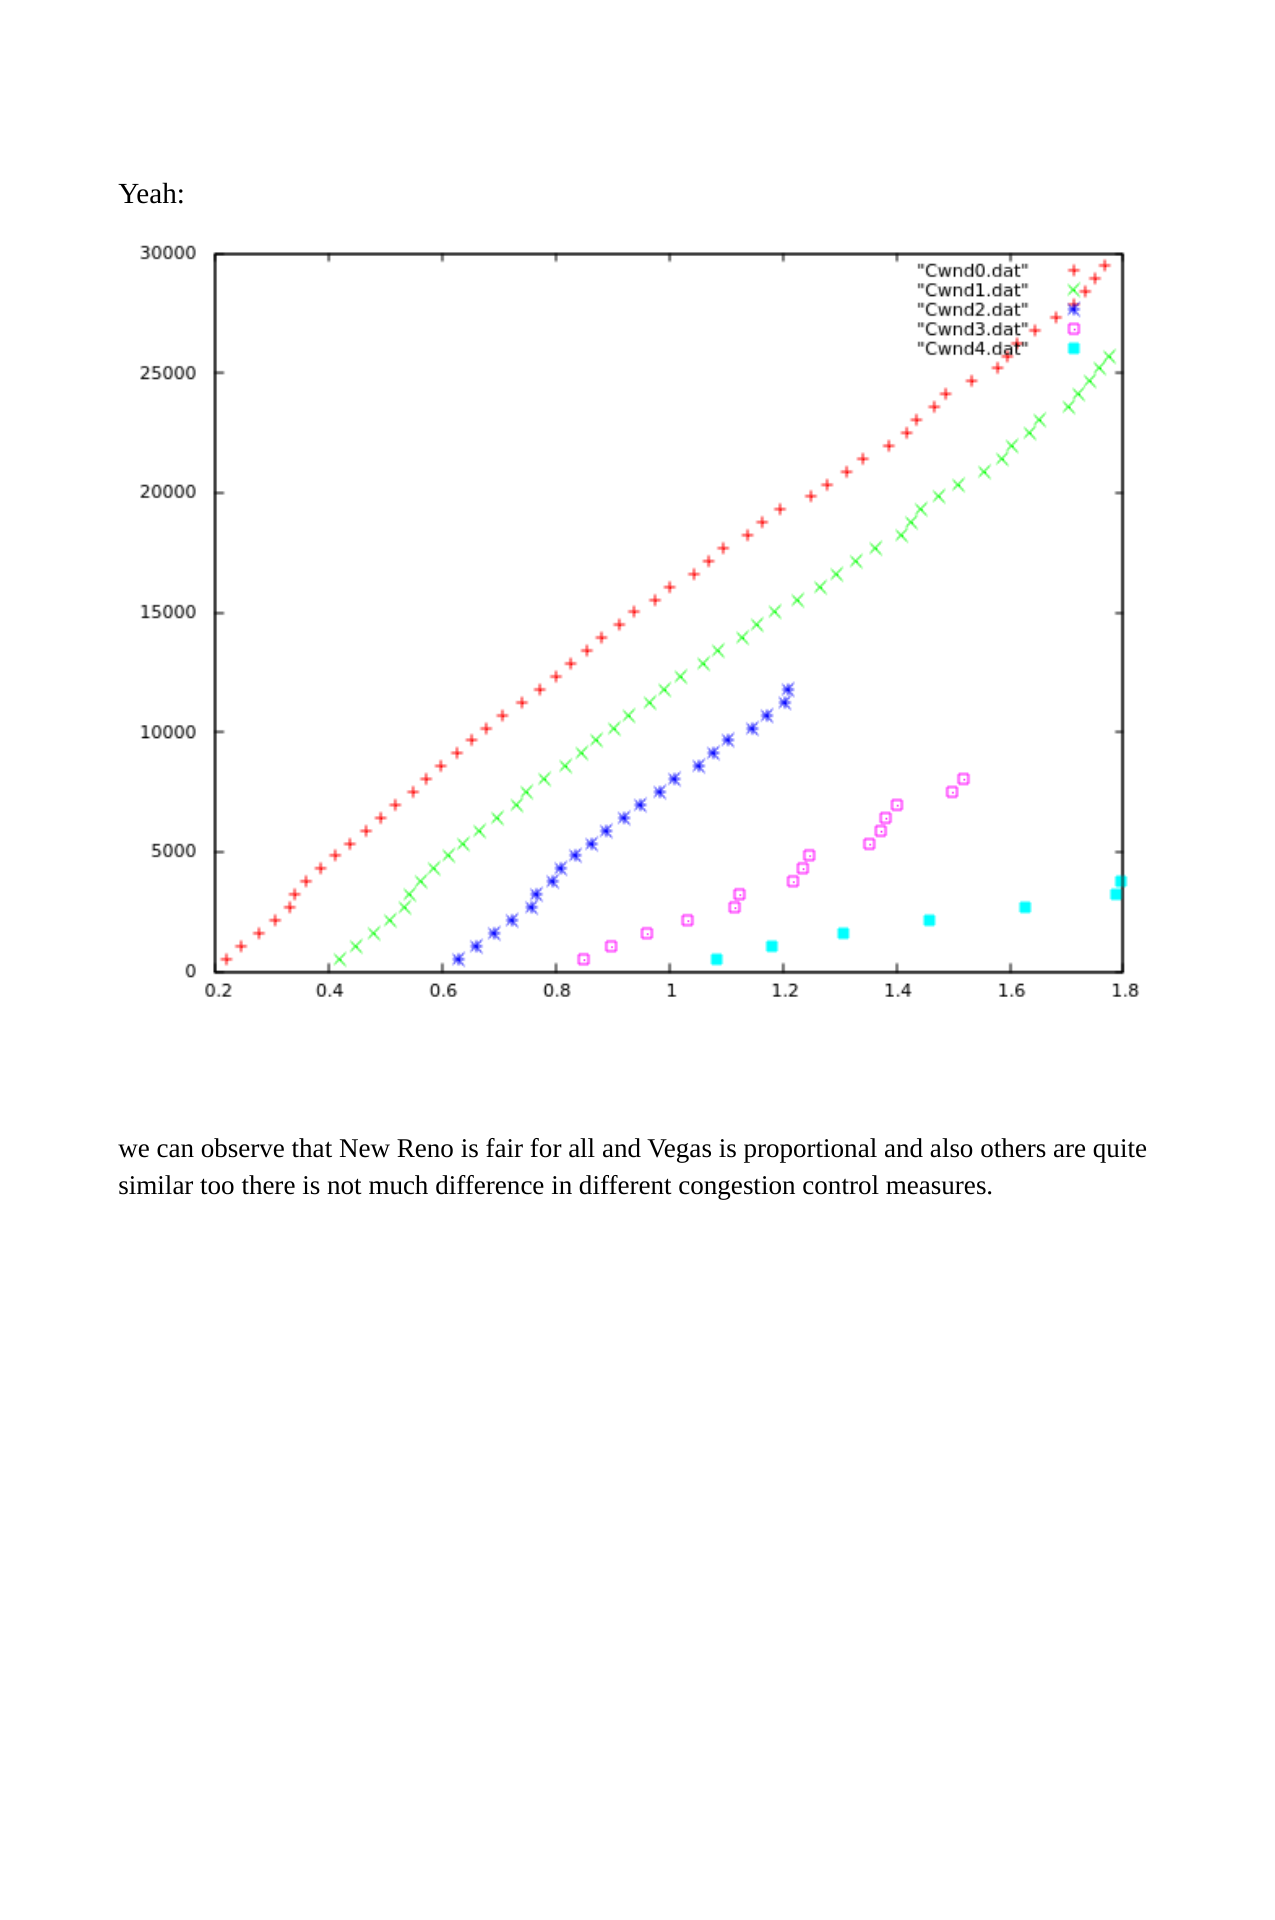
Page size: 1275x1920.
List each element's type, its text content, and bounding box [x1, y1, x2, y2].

text we can observe that New Reno is fair for all and Vegas is proportional and also others are quite similar too there is not much difference in different congestion control measures. [118, 1132, 1157, 1201]
picture [118, 230, 1157, 1010]
text Yeah: [118, 176, 1157, 209]
